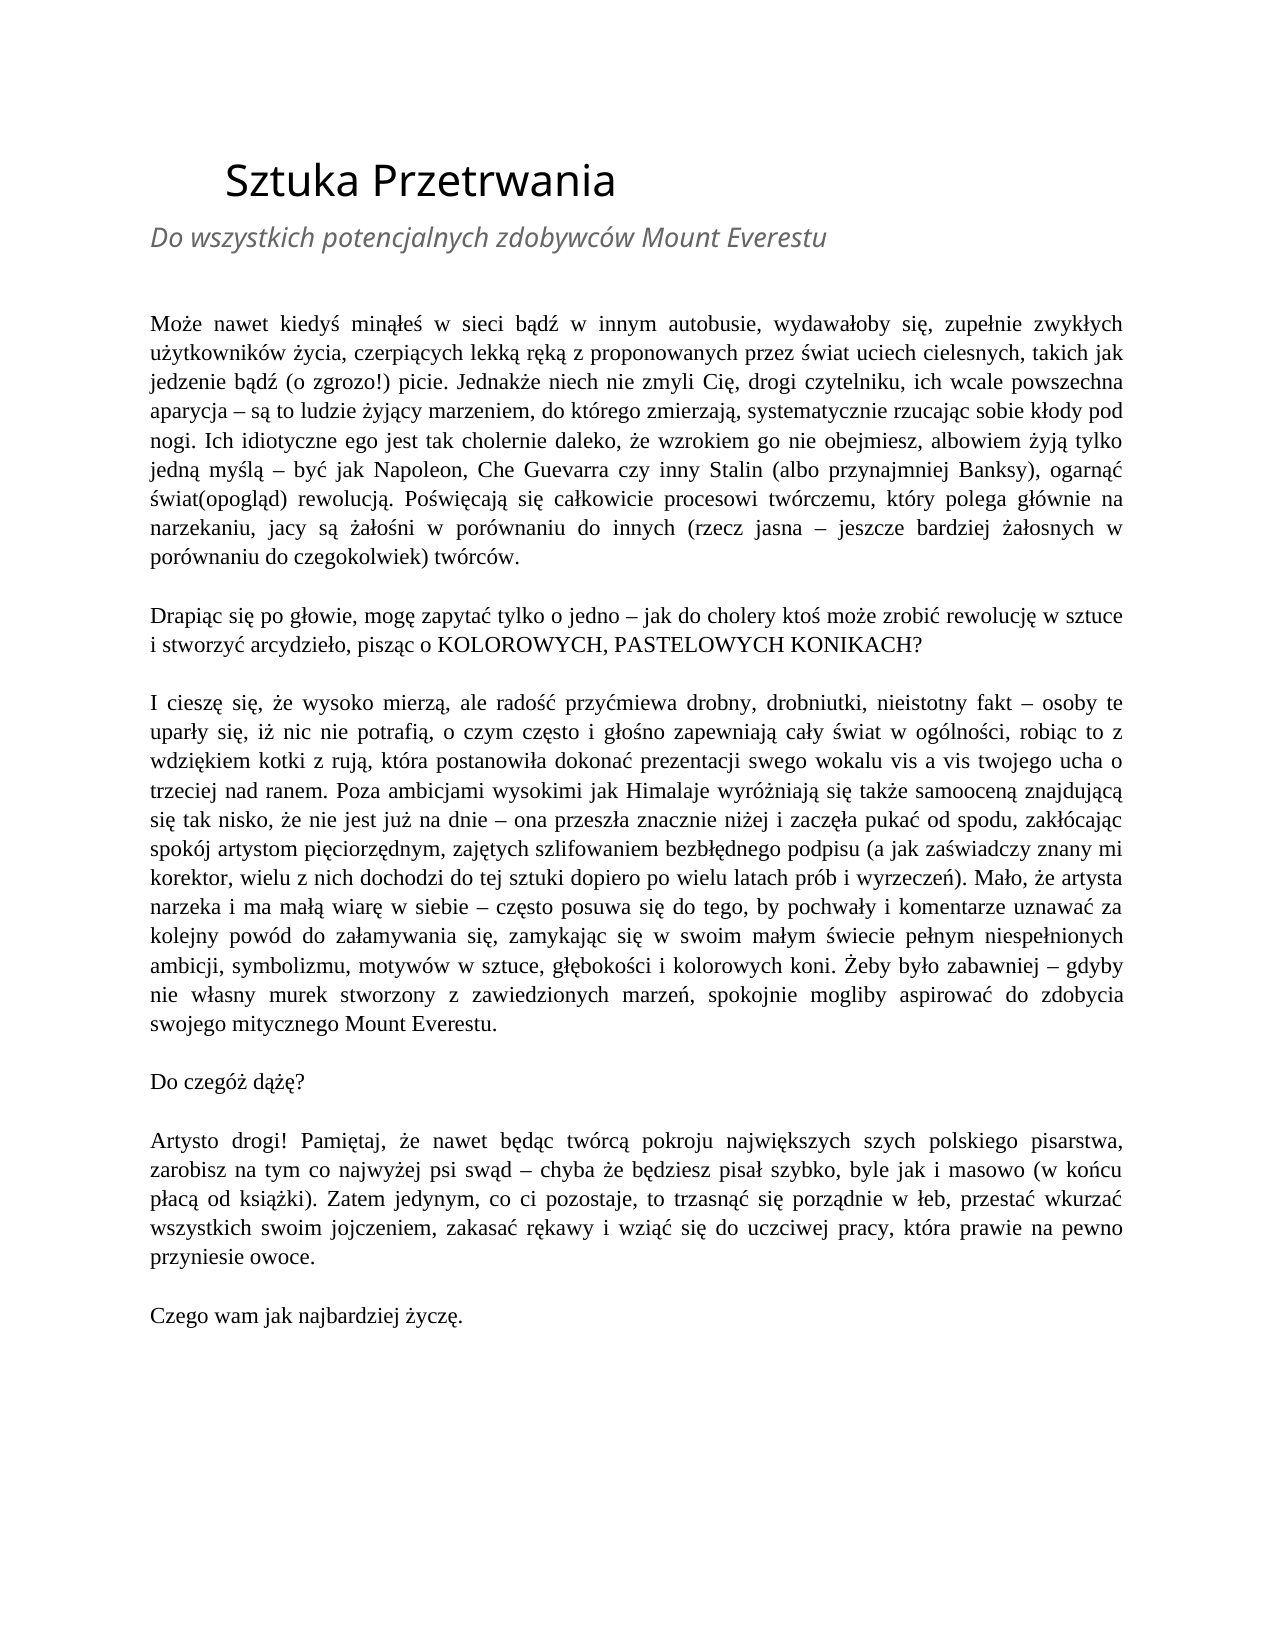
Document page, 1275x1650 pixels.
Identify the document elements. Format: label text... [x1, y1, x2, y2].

text Artysto drogi! Pamiętaj, że nawet będąc twórcą pokroju największych szych polskiego pisarstwa, zarobisz na tym co najwyżej psi swąd – chyba że będziesz pisał szybko, byle jak i masowo (w końcu płacą od książki). Zatem jedynym, co ci pozostaje, to trzasnąć się porządnie w łeb, przestać wkurzać wszystkich swoim jojczeniem, zakasać rękawy i wziąć się do uczciwej pracy, która prawie na pewno przyniesie owoce. [150, 1128, 1125, 1270]
text Czego wam jak najbardziej życzę. [150, 1303, 1125, 1328]
subtitle Do wszystkich potencjalnych zdobywców Mount Everestu [150, 218, 1125, 255]
title Sztuka Przetrwania [150, 150, 1125, 209]
text Do czegóż dążę? [150, 1069, 1125, 1095]
text I cieszę się, że wysoko mierzą, ale radość przyćmiewa drobny, drobniutki, nieistotny fakt – osoby te uparły się, iż nic nie potrafią, o czym często i głośno zapewniają cały świat w ogólności, robiąc to z wdziękiem kotki z rują, która postanowiła dokonać prezentacji swego wokalu vis a vis twojego ucha o trzeciej nad ranem. Poza ambicjami wysokimi jak Himalaje wyróżniają się także samooceną znajdującą się tak nisko, że nie jest już na dnie – ona przeszła znacznie niżej i zaczęła pukać od spodu, zakłócając spokój artystom pięciorzędnym, zajętych szlifowaniem bezbłędnego podpisu (a jak zaświadczy znany mi korektor, wielu z nich dochodzi do tej sztuki dopiero po wielu latach prób i wyrzeczeń). Mało, że artysta narzeka i ma małą wiarę w siebie – często posuwa się do tego, by pochwały i komentarze uznawać za kolejny powód do załamywania się, zamykając się w swoim małym świecie pełnym niespełnionych ambicji, symbolizmu, motywów w sztuce, głębokości i kolorowych koni. Żeby było zabawniej – gdyby nie własny murek stworzony z zawiedzionych marzeń, spokojnie mogliby aspirować do zdobycia swojego mitycznego Mount Everestu. [150, 690, 1125, 1036]
text Drapiąc się po głowie, mogę zapytać tylko o jedno – jak do cholery ktoś może zrobić rewolucję w sztuce i stworzyć arcydzieło, pisząc o KOLOROWYCH, PASTELOWYCH KONIKACH? [150, 603, 1125, 657]
text Może nawet kiedyś minąłeś w sieci bądź w innym autobusie, wydawałoby się, zupełnie zwykłych użytkowników życia, czerpiących lekką ręką z proponowanych przez świat uciech cielesnych, takich jak jedzenie bądź (o zgrozo!) picie. Jednakże niech nie zmyli Cię, drogi czytelniku, ich wcale powszechna aparycja – są to ludzie żyjący marzeniem, do którego zmierzają, systematycznie rzucając sobie kłody pod nogi. Ich idiotyczne ego jest tak cholernie daleko, że wzrokiem go nie obejmiesz, albowiem żyją tylko jedną myślą – być jak Napoleon, Che Guevarra czy inny Stalin (albo przynajmniej Banksy), ogarnąć świat(opogląd) rewolucją. Poświęcają się całkowicie procesowi twórczemu, który polega głównie na narzekaniu, jacy są żałośni w porównaniu do innych (rzecz jasna – jeszcze bardziej żałosnych w porównaniu do czegokolwiek) twórców. [150, 311, 1125, 570]
